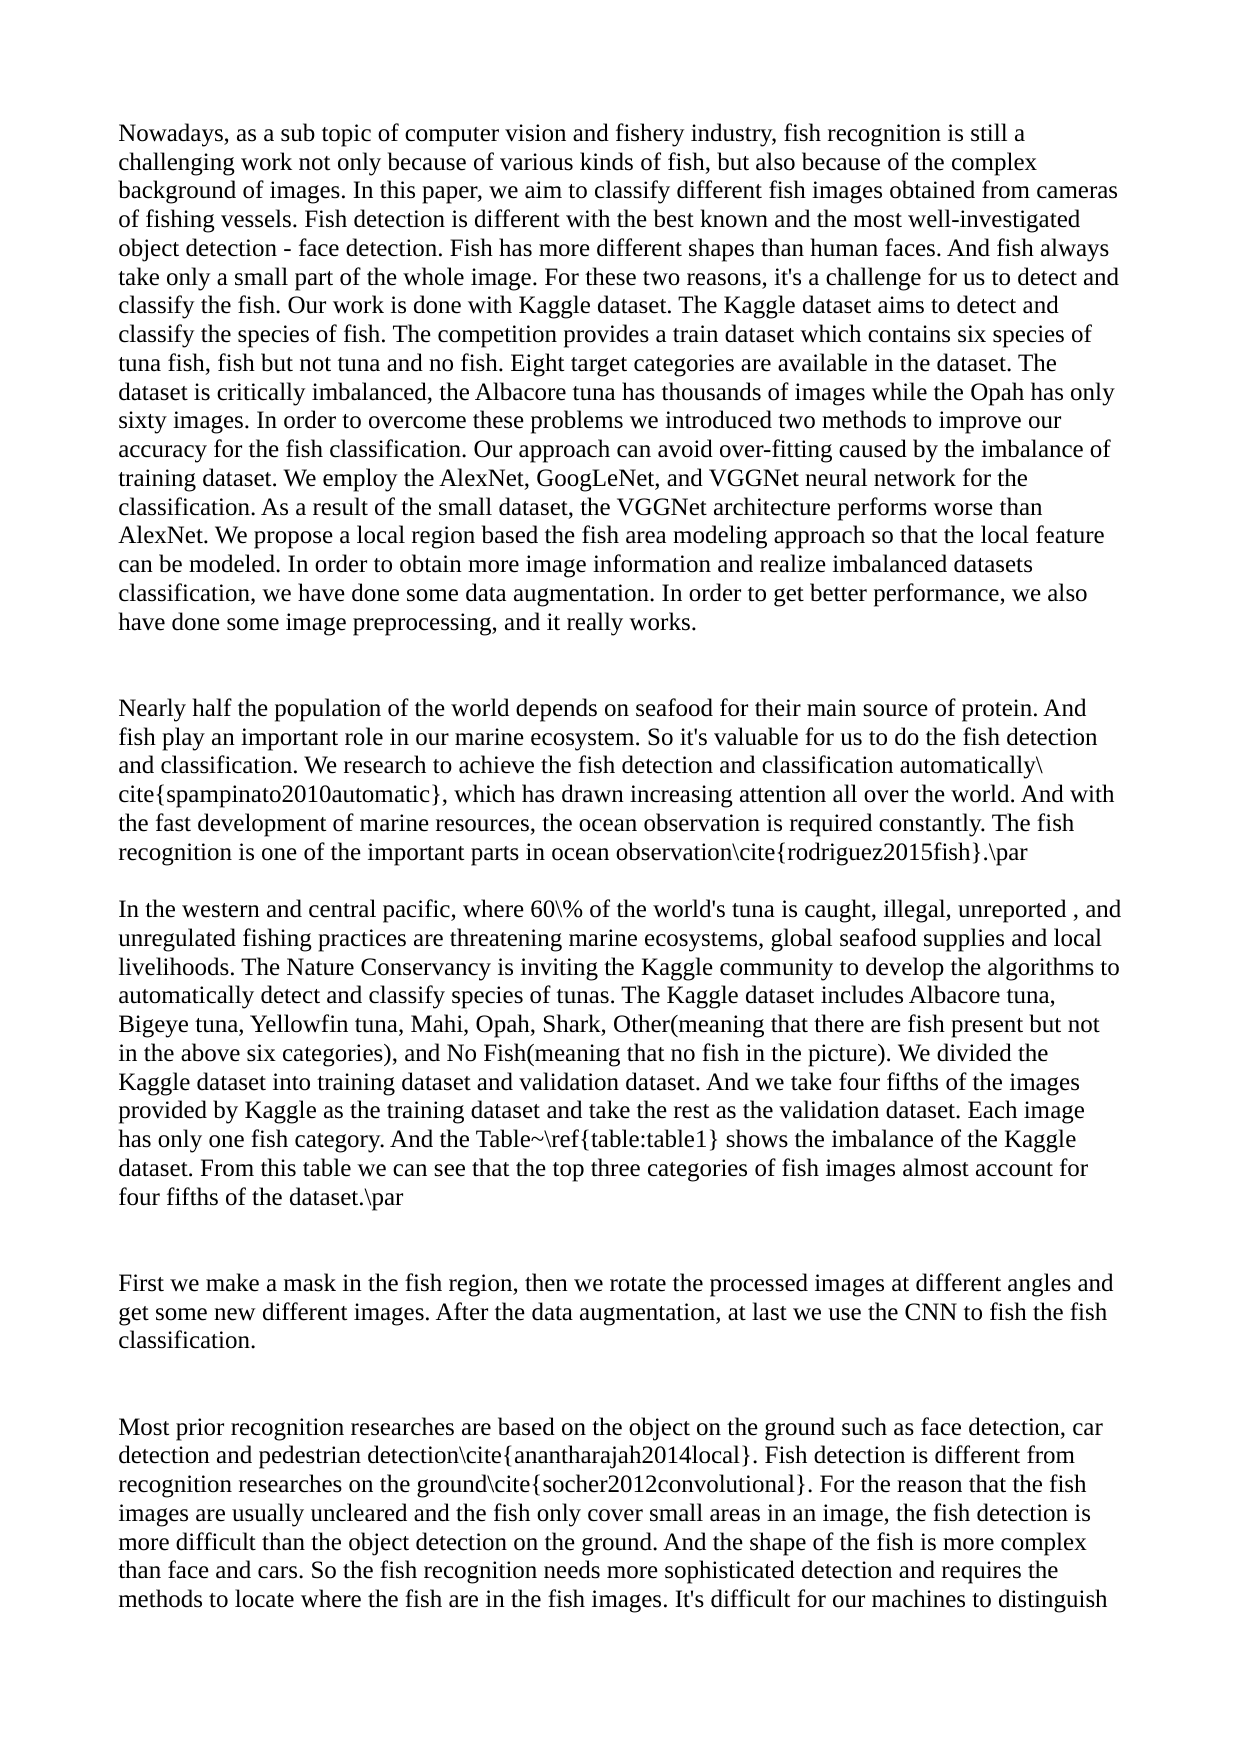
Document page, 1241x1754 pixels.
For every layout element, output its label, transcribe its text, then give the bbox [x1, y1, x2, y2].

text First we make a mask in the fish region, then we rotate the processed images at different angles and get some new different images. After the data augmentation, at last we use the CNN to fish the fish classification. [118, 1268, 1122, 1354]
text Nearly half the population of the world depends on seafood for their main source of protein. And fish play an important role in our marine ecosystem. So it's valuable for us to do the fish detection and classification. We research to achieve the fish detection and classification automatically\cite{spampinato2010automatic}, which has drawn increasing attention all over the world. And with the fast development of marine resources, the ocean observation is required constantly. The fish recognition is one of the important parts in ocean observation\cite{rodriguez2015fish}.\par [118, 693, 1122, 866]
text Nowadays, as a sub topic of computer vision and fishery industry, fish recognition is still a challenging work not only because of various kinds of fish, but also because of the complex background of images. In this paper, we aim to classify different fish images obtained from cameras of fishing vessels. Fish detection is different with the best known and the most well-investigated object detection - face detection. Fish has more different shapes than human faces. And fish always take only a small part of the whole image. For these two reasons, it's a challenge for us to detect and classify the fish. Our work is done with Kaggle dataset. The Kaggle dataset aims to detect and classify the species of fish. The competition provides a train dataset which contains six species of tuna fish, fish but not tuna and no fish. Eight target categories are available in the dataset. The dataset is critically imbalanced, the Albacore tuna has thousands of images while the Opah has only sixty images. In order to overcome these problems we introduced two methods to improve our accuracy for the fish classification. Our approach can avoid over-fitting caused by the imbalance of training dataset. We employ the AlexNet, GoogLeNet, and VGGNet neural network for the classification. As a result of the small dataset, the VGGNet architecture performs worse than AlexNet. We propose a local region based the fish area modeling approach so that the local feature can be modeled. In order to obtain more image information and realize imbalanced datasets classification, we have done some data augmentation. In order to get better performance, we also have done some image preprocessing, and it really works. [118, 118, 1122, 636]
text Most prior recognition researches are based on the object on the ground such as face detection, car detection and pedestrian detection\cite{anantharajah2014local}. Fish detection is different from recognition researches on the ground\cite{socher2012convolutional}. For the reason that the fish images are usually uncleared and the fish only cover small areas in an image, the fish detection is more difficult than the object detection on the ground. And the shape of the fish is more complex than face and cars. So the fish recognition needs more sophisticated detection and requires the methods to locate where the fish are in the fish images. It's difficult for our machines to distinguish [118, 1412, 1122, 1613]
text In the western and central pacific, where 60\% of the world's tuna is caught, illegal, unreported , and unregulated fishing practices are threatening marine ecosystems, global seafood supplies and local livelihoods. The Nature Conservancy is inviting the Kaggle community to develop the algorithms to automatically detect and classify species of tunas. The Kaggle dataset includes Albacore tuna, Bigeye tuna, Yellowfin tuna, Mahi, Opah, Shark, Other(meaning that there are fish present but not in the above six categories), and No Fish(meaning that no fish in the picture). We divided the Kaggle dataset into training dataset and validation dataset. And we take four fifths of the images provided by Kaggle as the training dataset and take the rest as the validation dataset. Each image has only one fish category. And the Table~\ref{table:table1} shows the imbalance of the Kaggle dataset. From this table we can see that the top three categories of fish images almost account for four fifths of the dataset.\par [118, 894, 1122, 1211]
